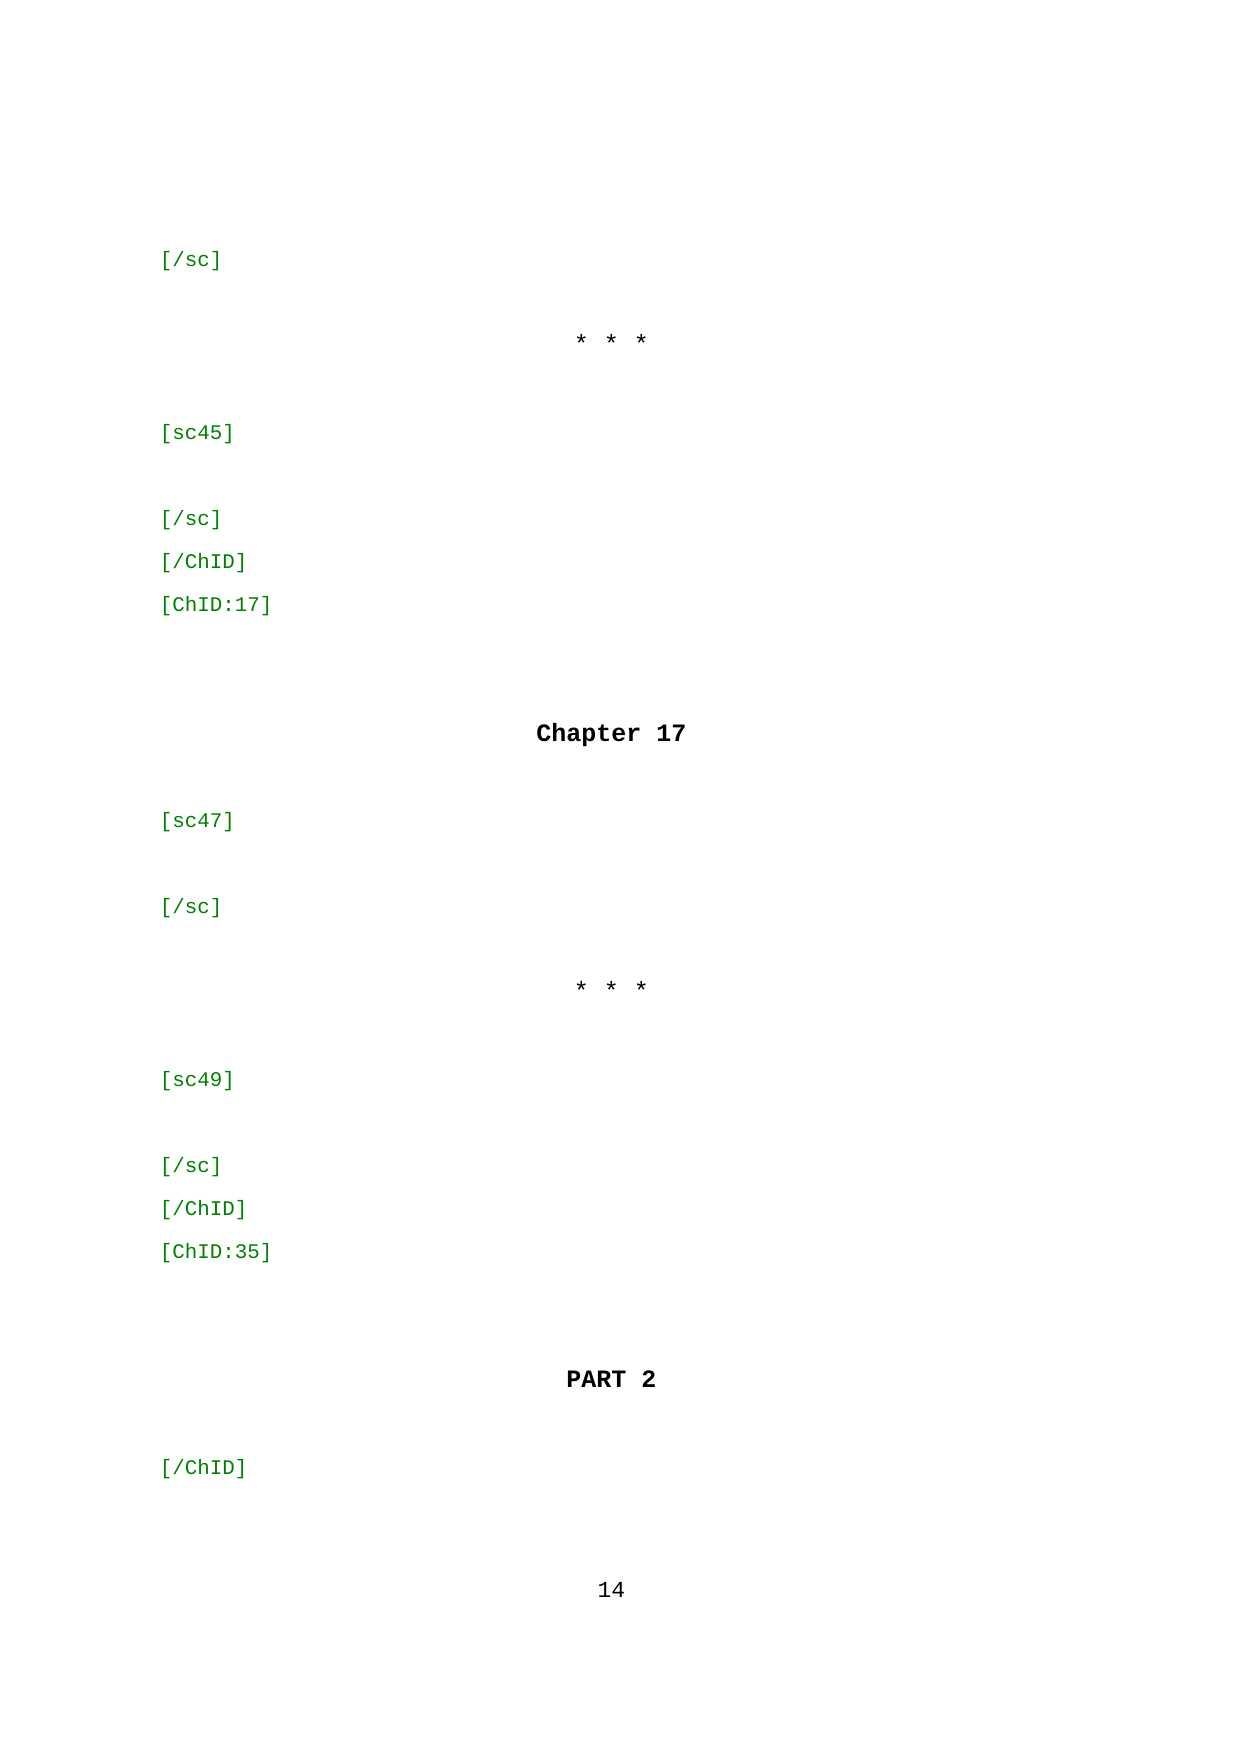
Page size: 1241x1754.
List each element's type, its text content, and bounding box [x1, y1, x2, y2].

subtitle * * * [159, 318, 1063, 361]
text [/ChID] [159, 1439, 1063, 1483]
text [sc49] [159, 1051, 1063, 1094]
text [/sc] [159, 1138, 1063, 1181]
text [/sc] [159, 879, 1063, 922]
text [/sc] [159, 491, 1063, 534]
text [ChID:35] [159, 1224, 1063, 1267]
subtitle Part 2 [159, 1353, 1063, 1396]
text [ChID:17] [159, 577, 1063, 620]
subtitle * * * [159, 965, 1063, 1008]
text [/sc] [159, 232, 1063, 275]
text [sc45] [159, 404, 1063, 448]
subtitle Chapter 17 [159, 706, 1063, 749]
text [/ChID] [159, 1181, 1063, 1224]
text [/ChID] [159, 534, 1063, 577]
text [sc47] [159, 793, 1063, 836]
